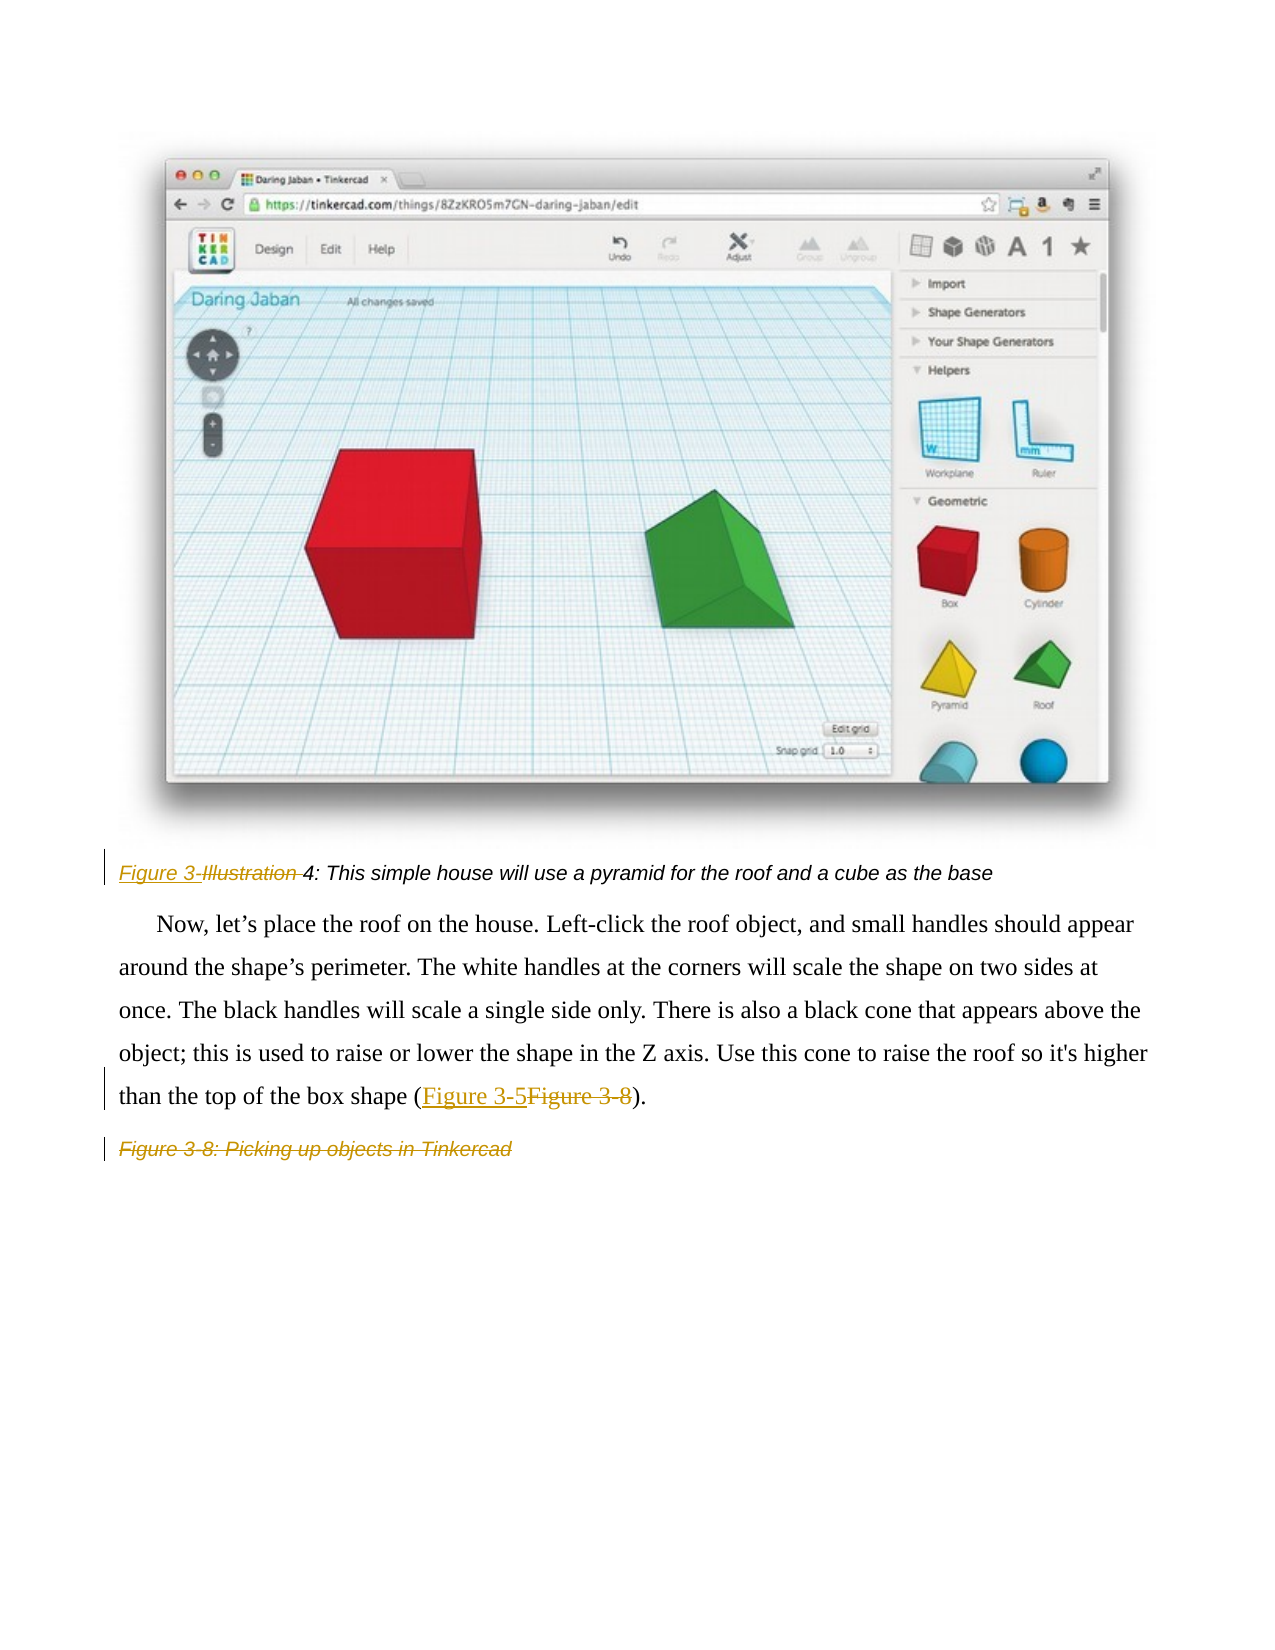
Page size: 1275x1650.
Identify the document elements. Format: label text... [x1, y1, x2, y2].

text Figure 3-4: This simple house will use a pyramid for the roof and a cube as the base [118, 849, 1156, 884]
picture [118, 131, 1157, 849]
text Now, let’s place the roof on the house. Left-click the roof object, and small handles should appear around the shape’s perimeter. The white handles at the corners will scale the shape on two sides at once. The black handles will scale a single side only. There is also a black cone that appears above the object; this is used to raise or lower the shape in the Z axis. Use this cone to raise the roof so it's higher than the top of the box shape (Figure 3-5). [118, 909, 1156, 1110]
